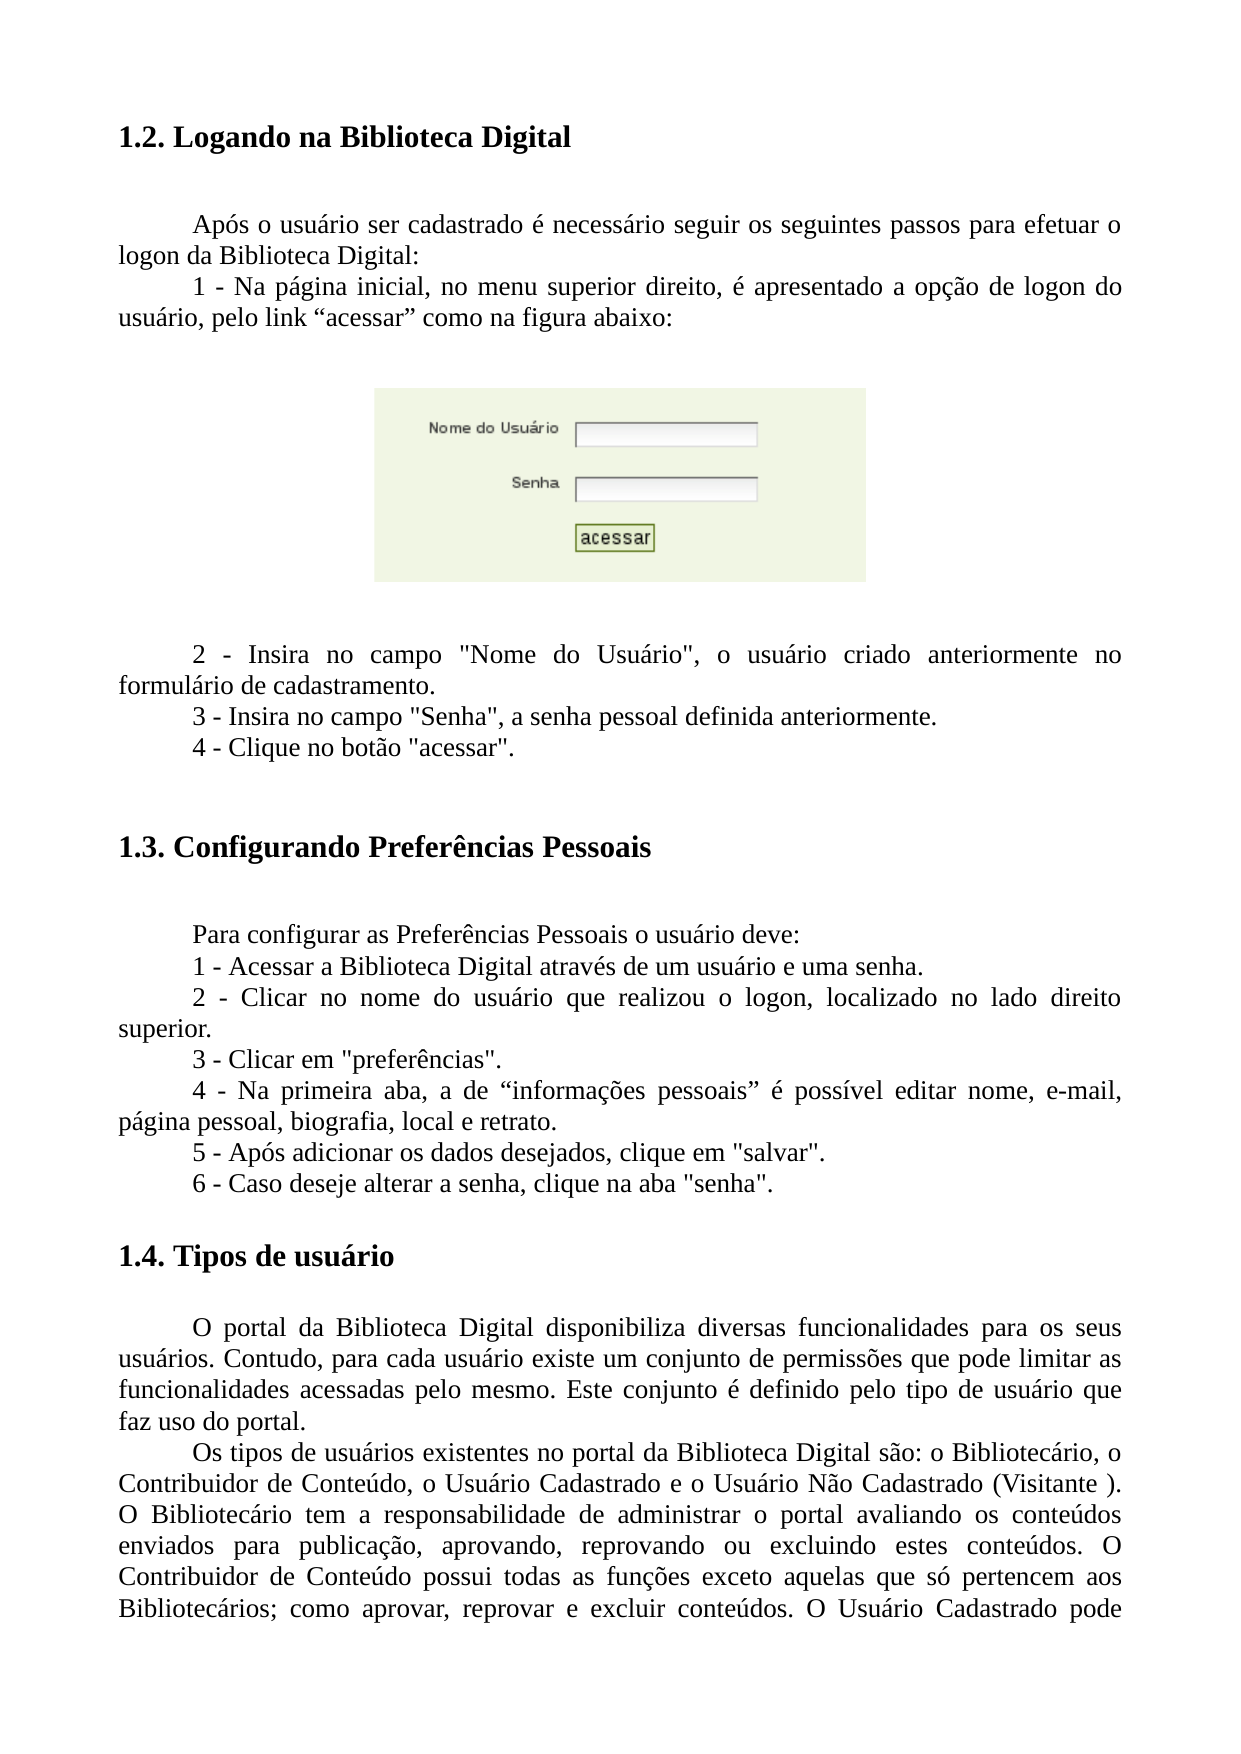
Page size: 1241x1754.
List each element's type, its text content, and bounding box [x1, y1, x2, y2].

text 2 - Insira no campo "Nome do Usuário", o usuário criado anteriormente no formulário de cadastramento. [118, 638, 1122, 700]
text 3 - Insira no campo "Senha", a senha pessoal definida anteriormente. [118, 700, 1122, 731]
text 4 - Clique no botão "acessar". [118, 731, 1122, 762]
subtitle 1.3. Configurando Preferências Pessoais [118, 829, 1122, 865]
text 6 - Caso deseje alterar a senha, clique na aba "senha". [118, 1168, 1122, 1199]
text O portal da Biblioteca Digital disponibiliza diversas funcionalidades para os seus usuários. Contudo, para cada usuário existe um conjunto de permissões que pode limitar as funcionalidades acessadas pelo mesmo. Este conjunto é definido pelo tipo de usuário que faz uso do portal. [118, 1311, 1122, 1436]
text 3 - Clicar em "preferências". [118, 1043, 1122, 1074]
text Após o usuário ser cadastrado é necessário seguir os seguintes passos para efetuar o logon da Biblioteca Digital: [118, 208, 1122, 270]
picture [374, 388, 866, 582]
text 1.4. Tipos de usuário [118, 1237, 1122, 1273]
text 5 - Após adicionar os dados desejados, clique em "salvar". [118, 1136, 1122, 1168]
text Para configurar as Preferências Pessoais o usuário deve: [118, 918, 1122, 949]
text 1 - Acessar a Biblioteca Digital através de um usuário e uma senha. [118, 949, 1122, 981]
text 4 - Na primeira aba, a de “informações pessoais” é possível editar nome, e-mail, página pessoal, biografia, local e retrato. [118, 1074, 1122, 1136]
subtitle 1.2. Logando na Biblioteca Digital [118, 118, 1122, 154]
text 2 - Clicar no nome do usuário que realizou o logon, localizado no lado direito superior. [118, 981, 1122, 1043]
text 1 - Na página inicial, no menu superior direito, é apresentado a opção de logon do usuário, pelo link “acessar” como na figura abaixo: [118, 270, 1122, 332]
text Os tipos de usuários existentes no portal da Biblioteca Digital são: o Bibliotecário, o Contribuidor de Conteúdo, o Usuário Cadastrado e o Usuário Não Cadastrado (Visitante ). O Bibliotecário tem a responsabilidade de administrar o portal avaliando os conteúdos enviados para publicação, aprovando, reprovando ou excluindo estes conteúdos. O Contribuidor de Conteúdo possui todas as funções exceto aquelas que só pertencem aos Bibliotecários; como aprovar, reprovar e excluir conteúdos. O Usuário Cadastrado pode [118, 1436, 1122, 1623]
